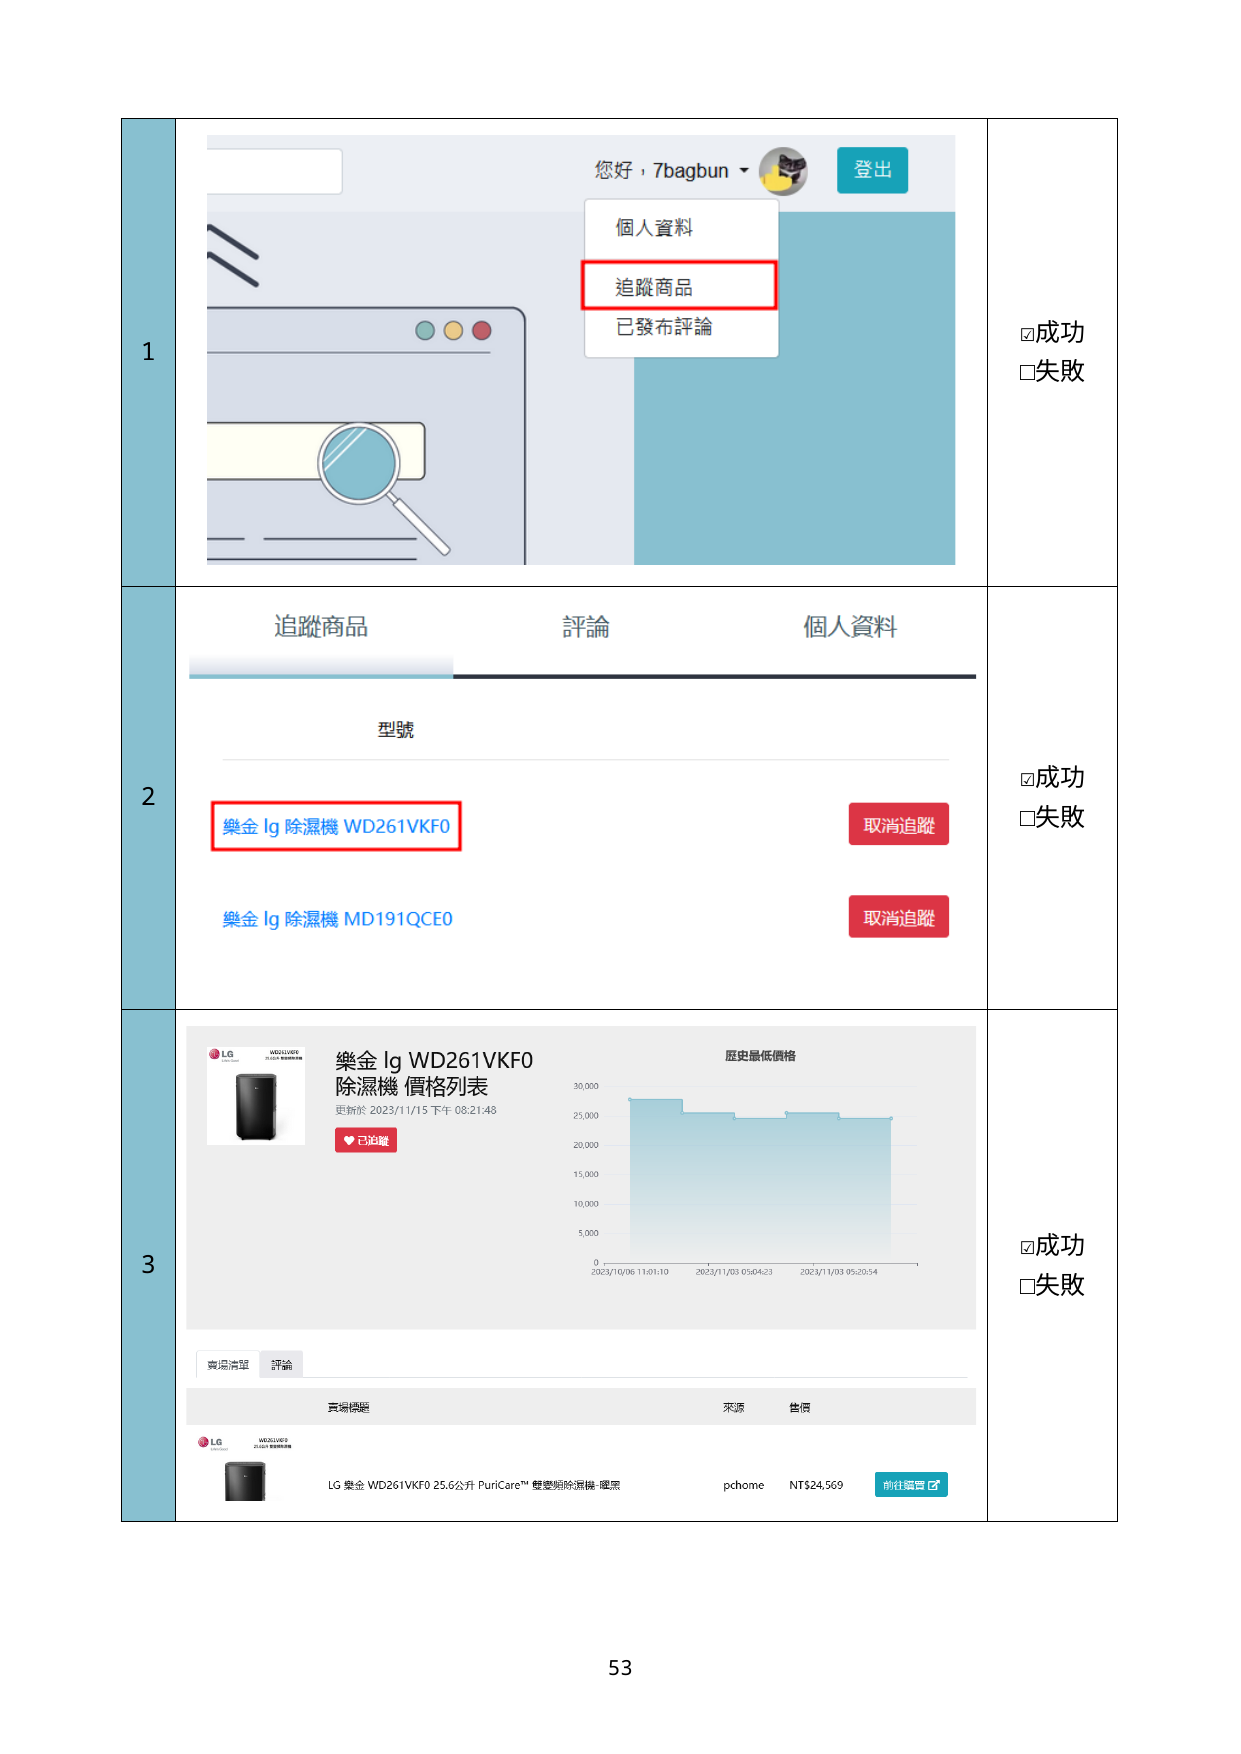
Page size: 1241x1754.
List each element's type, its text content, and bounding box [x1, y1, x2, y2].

table_cell ☑成功 □失敗 [988, 1010, 1117, 1521]
picture [207, 135, 956, 565]
table_cell [176, 587, 987, 1009]
table_cell [176, 1010, 987, 1521]
picture [186, 1026, 977, 1501]
table_cell [176, 119, 987, 586]
table_cell ☑成功 □失敗 [988, 119, 1117, 586]
table_cell ☑成功 □失敗 [988, 587, 1117, 1009]
table_cell 1 [122, 119, 175, 586]
table_cell 3 [122, 1010, 175, 1521]
table_cell 2 [122, 587, 175, 1009]
picture [186, 602, 977, 989]
